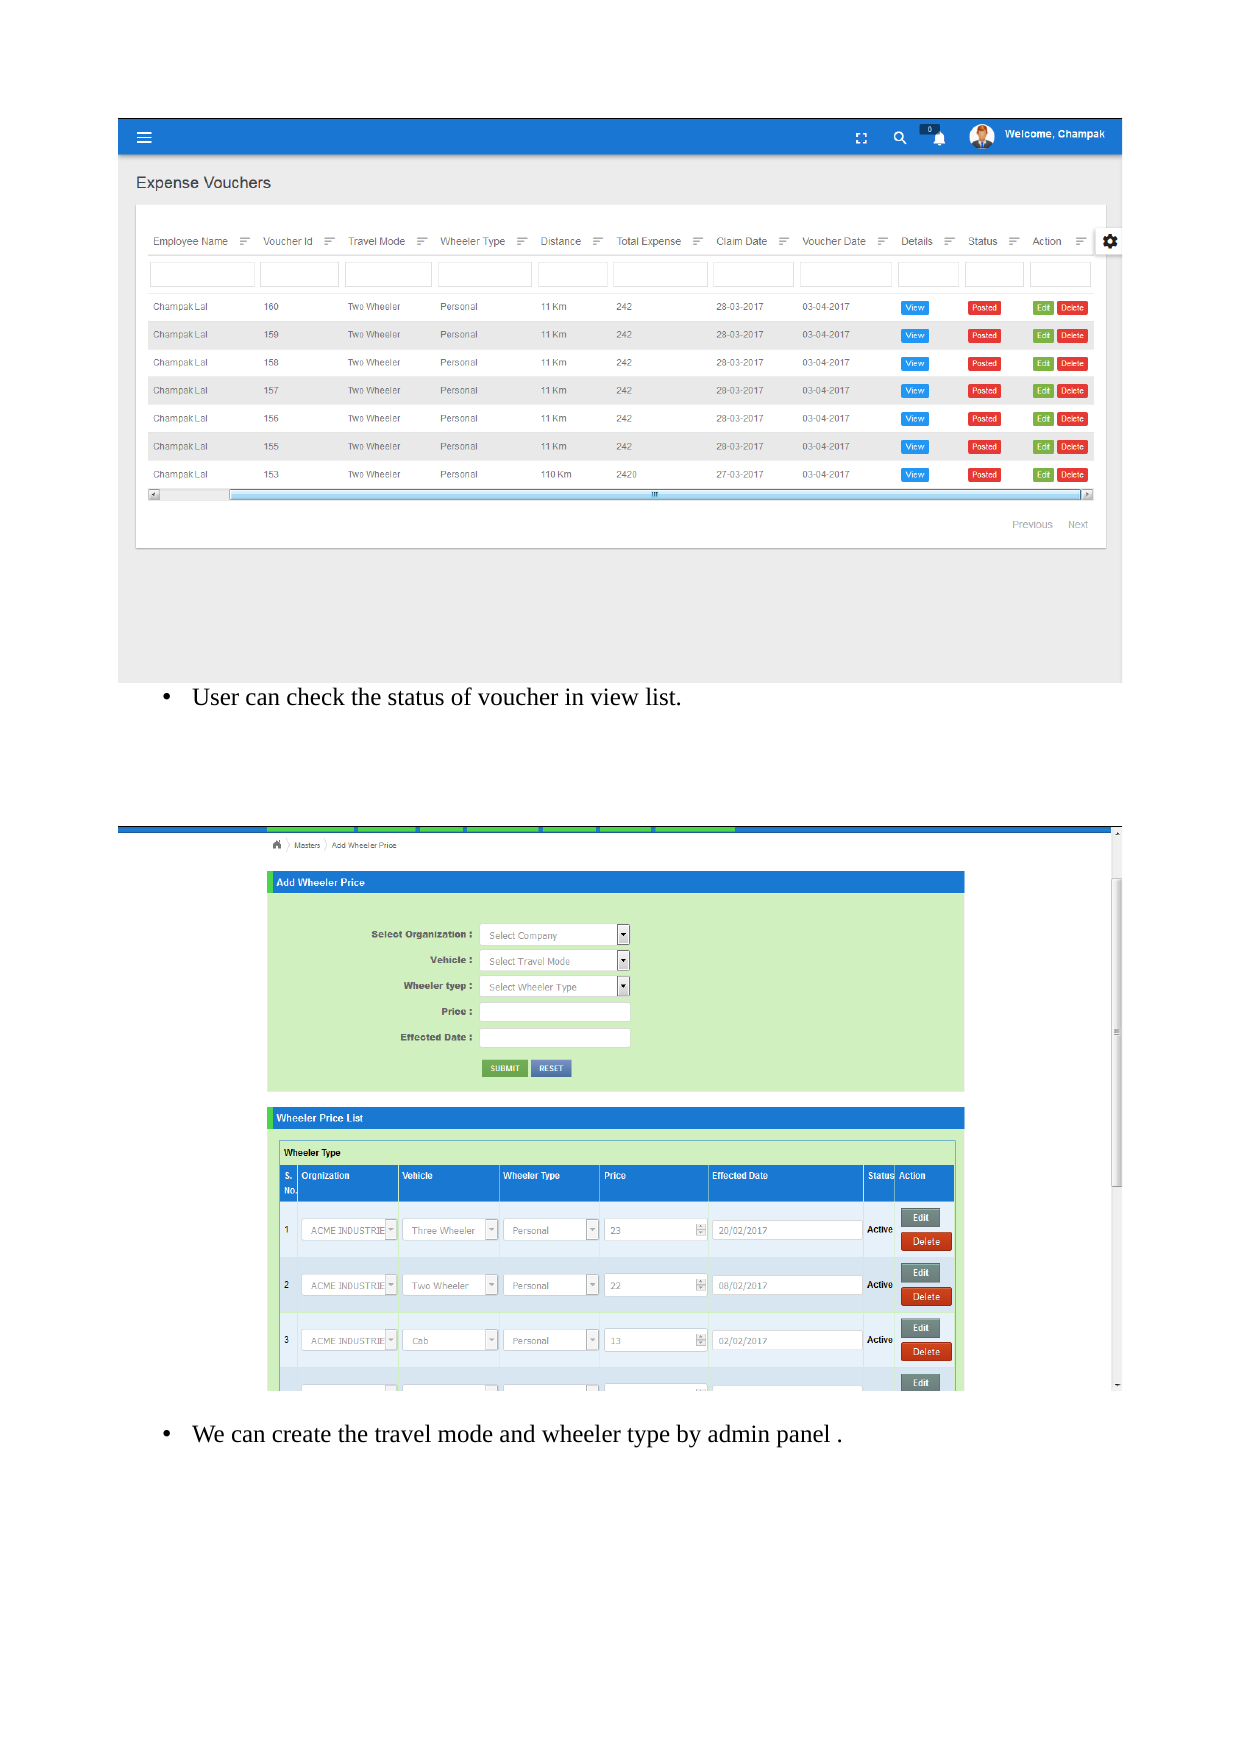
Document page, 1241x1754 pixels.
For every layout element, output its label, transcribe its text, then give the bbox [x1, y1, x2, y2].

list We can create the travel mode and wheeler type by admin panel . [162, 1419, 1122, 1448]
list User can check the status of voucher in view list. [162, 683, 1122, 711]
picture [118, 826, 1123, 1391]
picture [118, 118, 1123, 683]
